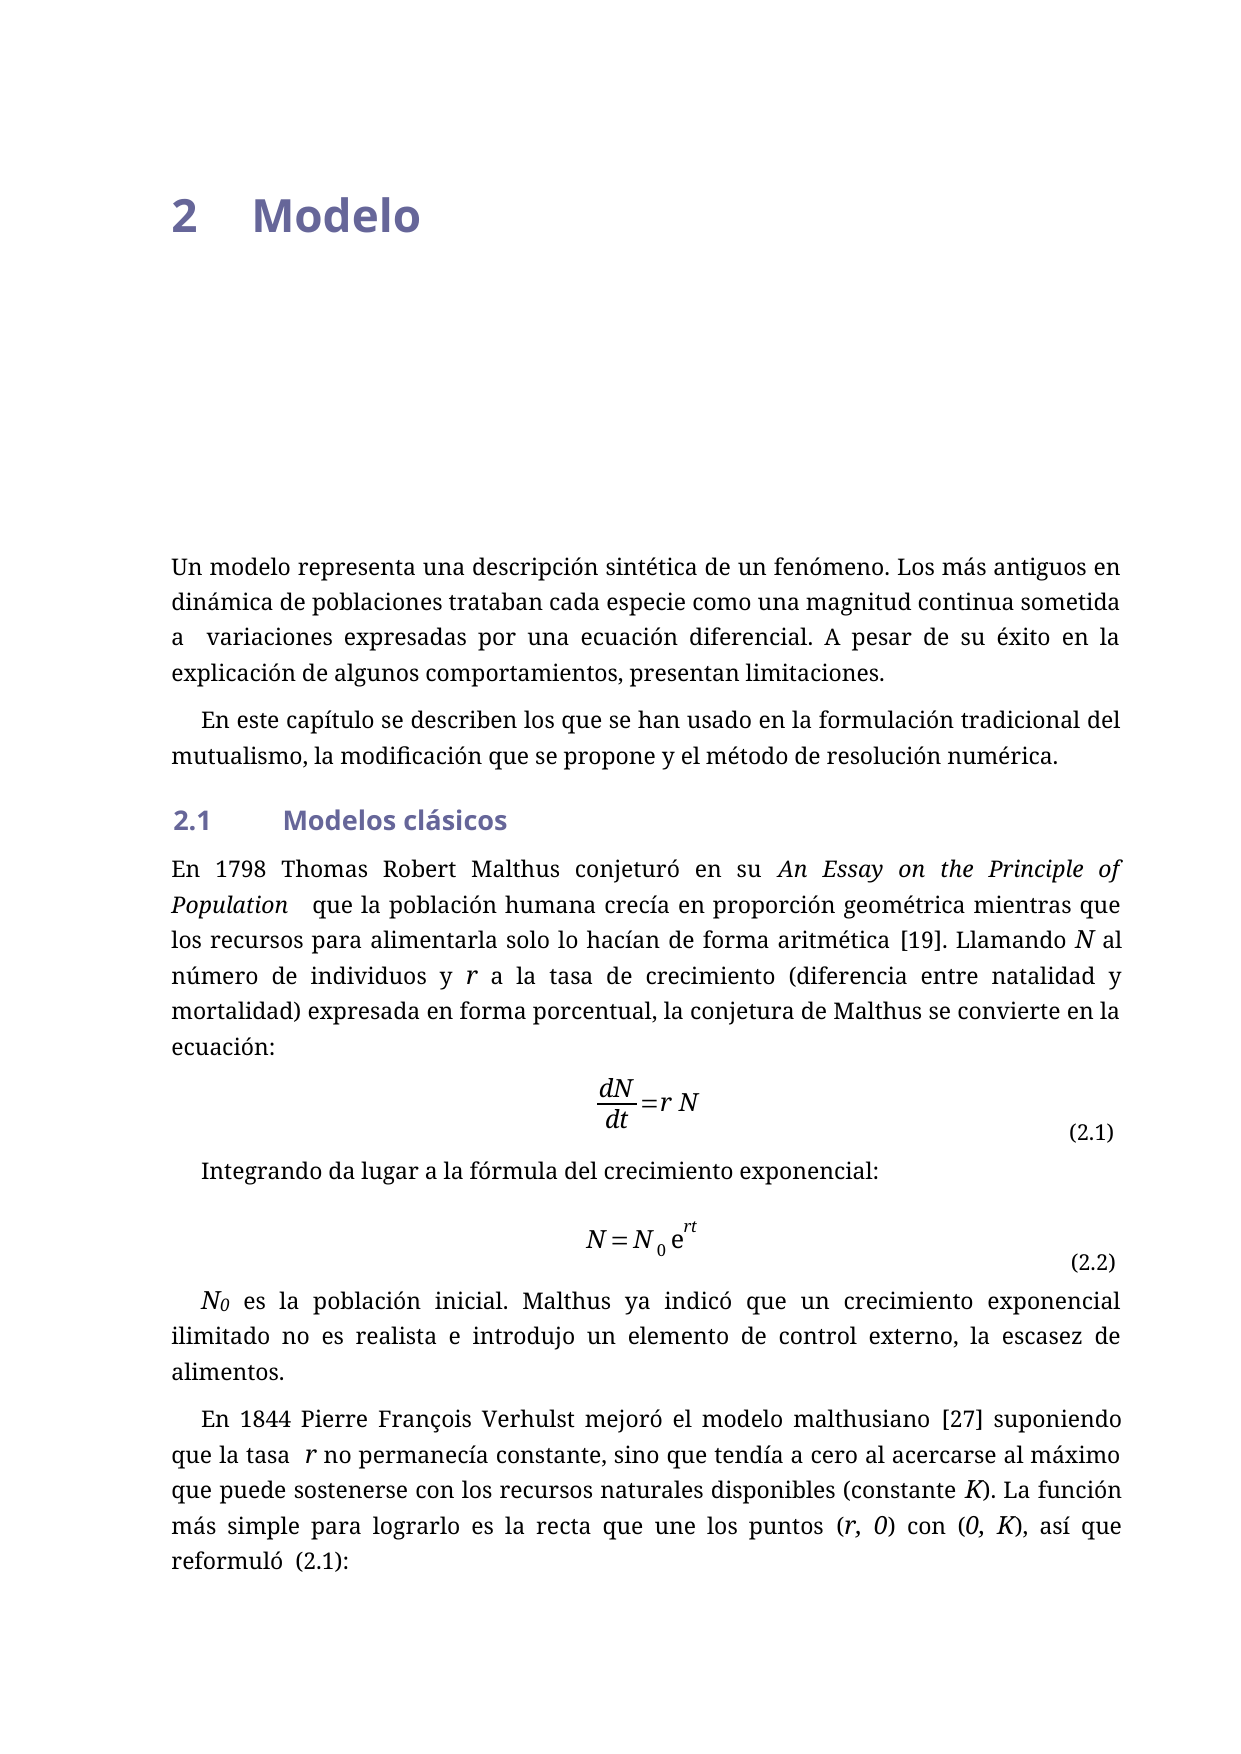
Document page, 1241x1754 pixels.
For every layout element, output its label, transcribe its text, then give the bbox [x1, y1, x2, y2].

text Un modelo representa una descripción sintética de un fenómeno. Los más antiguos en dinámica de poblaciones trataban cada especie como una magnitud continua sometida a variaciones expresadas por una ecuación diferencial. A pesar de su éxito en la explicación de algunos comportamientos, presentan limitaciones. [171, 547, 1122, 688]
text En este capítulo se describen los que se han usado en la formulación tradicional del mutualismo, la modificación que se propone y el método de resolución numérica. [171, 701, 1122, 771]
text (2.2) [990, 1247, 1116, 1277]
subtitle Modelos clásicos [173, 801, 1122, 838]
subtitle Modelo [171, 183, 1122, 245]
text En 1844 Pierre François Verhulst mejoró el modelo malthusiano [27] suponiendo que la tasa r no permanecía constante, sino que tendía a cero al acercarse al máximo que puede sostenerse con los recursos naturales disponibles (constante K). La función más simple para lograrlo es la recta que une los puntos (r, 0) con (0, K), así que reformuló (2.1): [171, 1399, 1122, 1577]
text N0 es la población inicial. Malthus ya indicó que un crecimiento exponencial ilimitado no es realista e introdujo un elemento de control externo, la escasez de alimentos. [171, 1281, 1122, 1387]
text Integrando da lugar a la fórmula del crecimiento exponencial: [171, 1151, 1122, 1187]
text (2.1) [989, 1117, 1114, 1146]
text En 1798 Thomas Robert Malthus conjeturó en su An Essay on the Principle of Population que la población humana crecía en proporción geométrica mientras que los recursos para alimentarla solo lo hacían de forma aritmética [19]. Llamando N al número de individuos y r a la tasa de crecimiento (diferencia entre natalidad y mortalidad) expresada en forma porcentual, la conjetura de Malthus se convierte en la ecuación: [171, 849, 1122, 1062]
